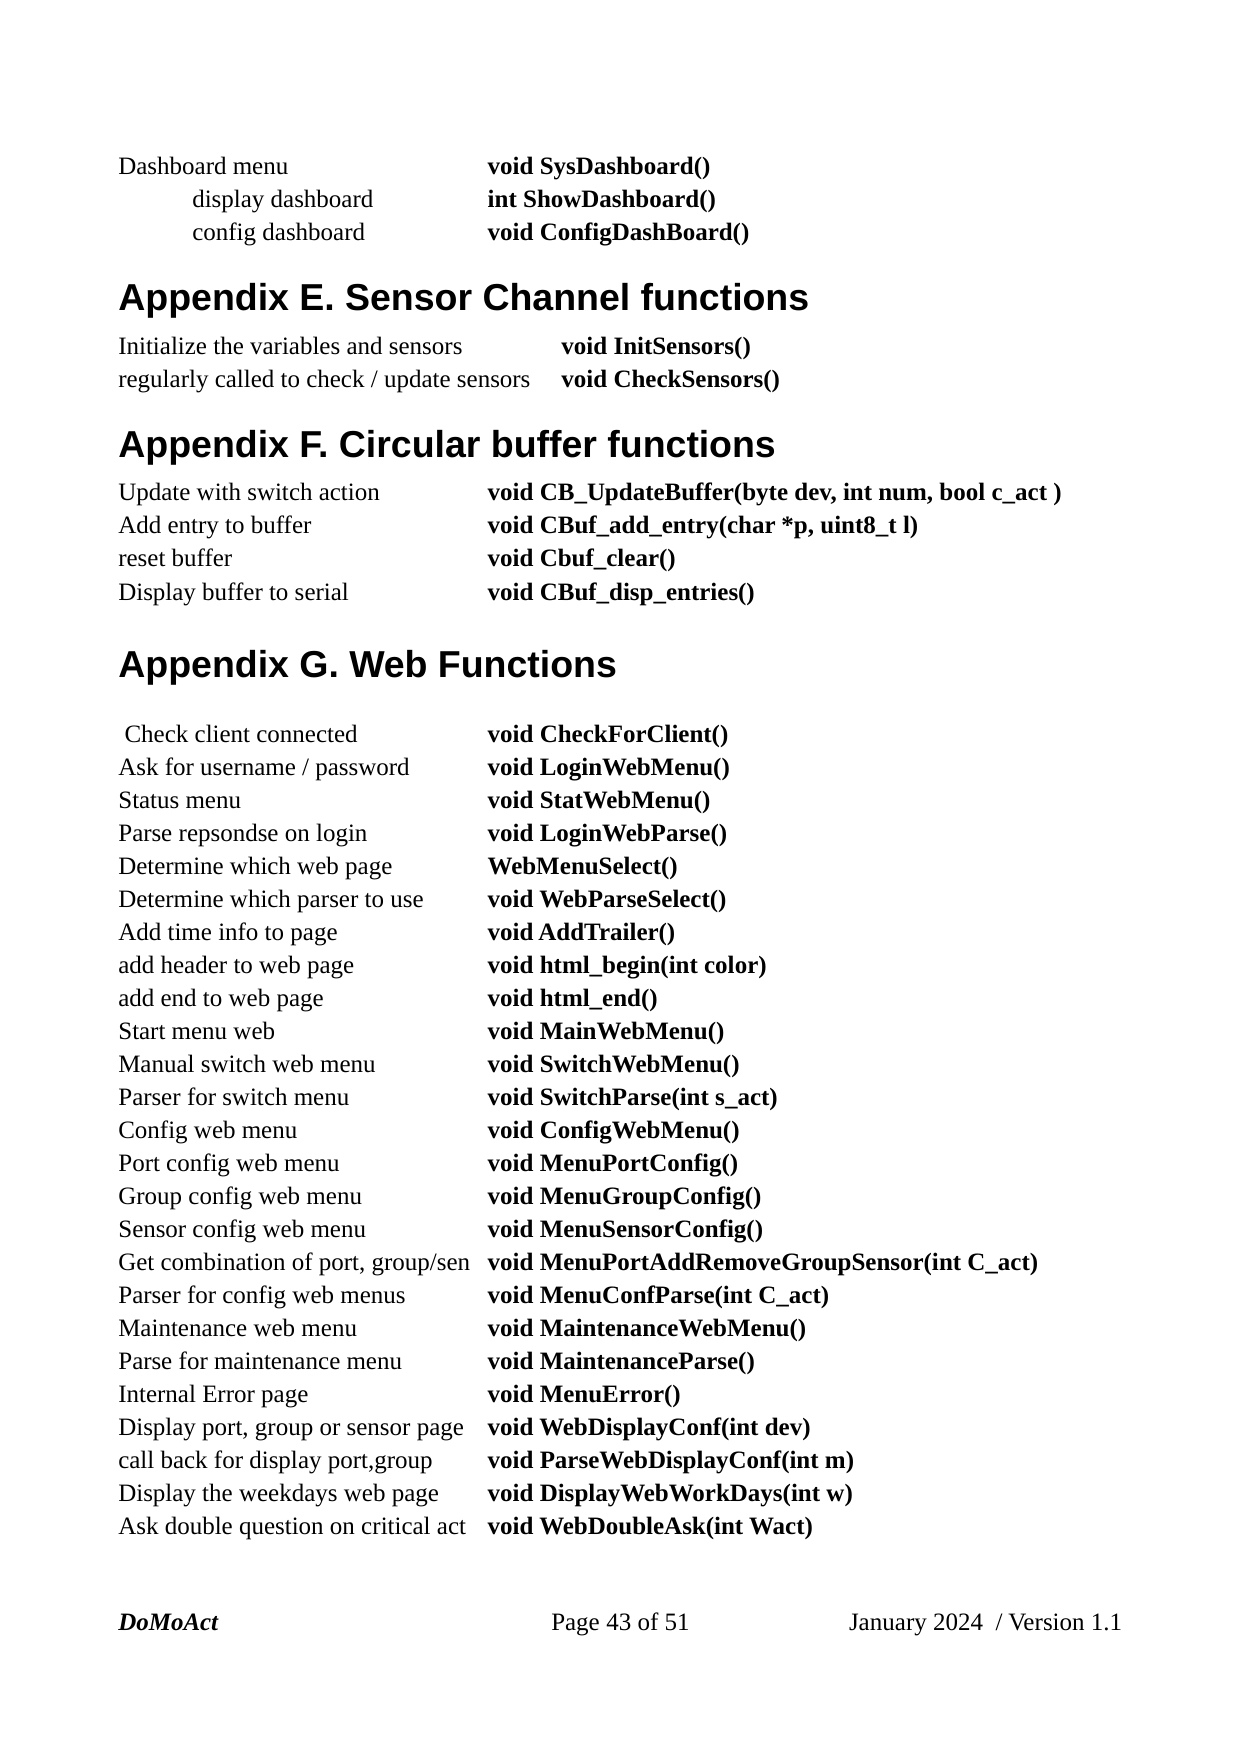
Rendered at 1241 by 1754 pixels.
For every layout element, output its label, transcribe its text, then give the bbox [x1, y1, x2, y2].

text add end to web page void html_end() [118, 983, 1122, 1012]
text Dashboard menu void SysDashboard() [118, 151, 1122, 180]
text Update with switch action void CB_UpdateBuffer(byte dev, int num, bool c_act ) [118, 477, 1122, 506]
text display dashboard int ShowDashboard() [118, 184, 1122, 213]
text Initialize the variables and sensors void InitSensors() [118, 331, 1122, 359]
text Maintenance web menu void MaintenanceWebMenu() [118, 1313, 1122, 1342]
text Display buffer to serial void CBuf_disp_entries() [118, 577, 1122, 605]
text reset buffer void Cbuf_clear() [118, 543, 1122, 572]
text call back for display port,group void ParseWebDisplayConf(int m) [118, 1445, 1122, 1474]
text Config web menu void ConfigWebMenu() [118, 1115, 1122, 1144]
text Group config web menu void MenuGroupConfig() [118, 1181, 1122, 1210]
text Ask for username / password void LoginWebMenu() [118, 752, 1122, 781]
text Status menu void StatWebMenu() [118, 785, 1122, 813]
text Determine which parser to use void WebParseSelect() [118, 884, 1122, 913]
text Parser for switch menu void SwitchParse(int s_act) [118, 1082, 1122, 1111]
text Display the weekdays web page void DisplayWebWorkDays(int w) [118, 1478, 1122, 1507]
text Parse repsondse on login void LoginWebParse() [118, 818, 1122, 847]
text add header to web page void html_begin(int color) [118, 950, 1122, 979]
text config dashboard void ConfigDashBoard() [118, 217, 1122, 246]
text Get combination of port, group/sen void MenuPortAddRemoveGroupSensor(int C_act) [118, 1247, 1122, 1276]
text Parser for config web menus void MenuConfParse(int C_act) [118, 1280, 1122, 1309]
text regularly called to check / update sensors void CheckSensors() [118, 364, 1122, 393]
text Add entry to buffer void CBuf_add_entry(char *p, uint8_t l) [118, 511, 1122, 539]
subtitle Appendix F. Circular buffer functions [118, 422, 1122, 465]
text Ask double question on critical act void WebDoubleAsk(int Wact) [118, 1511, 1122, 1540]
text Manual switch web menu void SwitchWebMenu() [118, 1049, 1122, 1078]
text Determine which web page WebMenuSelect() [118, 851, 1122, 879]
text Internal Error page void MenuError() [118, 1379, 1122, 1408]
text Start menu web void MainWebMenu() [118, 1016, 1122, 1045]
text Display port, group or sensor page void WebDisplayConf(int dev) [118, 1412, 1122, 1441]
subtitle Appendix E. Sensor Channel functions [118, 275, 1122, 318]
text Check client connected void CheckForClient() [118, 719, 1122, 747]
subtitle Appendix G. Web Functions [118, 643, 1122, 686]
text Parse for maintenance menu void MaintenanceParse() [118, 1346, 1122, 1375]
text Sensor config web menu void MenuSensorConfig() [118, 1214, 1122, 1243]
text Port config web menu void MenuPortConfig() [118, 1148, 1122, 1177]
text Add time info to page void AddTrailer() [118, 917, 1122, 946]
